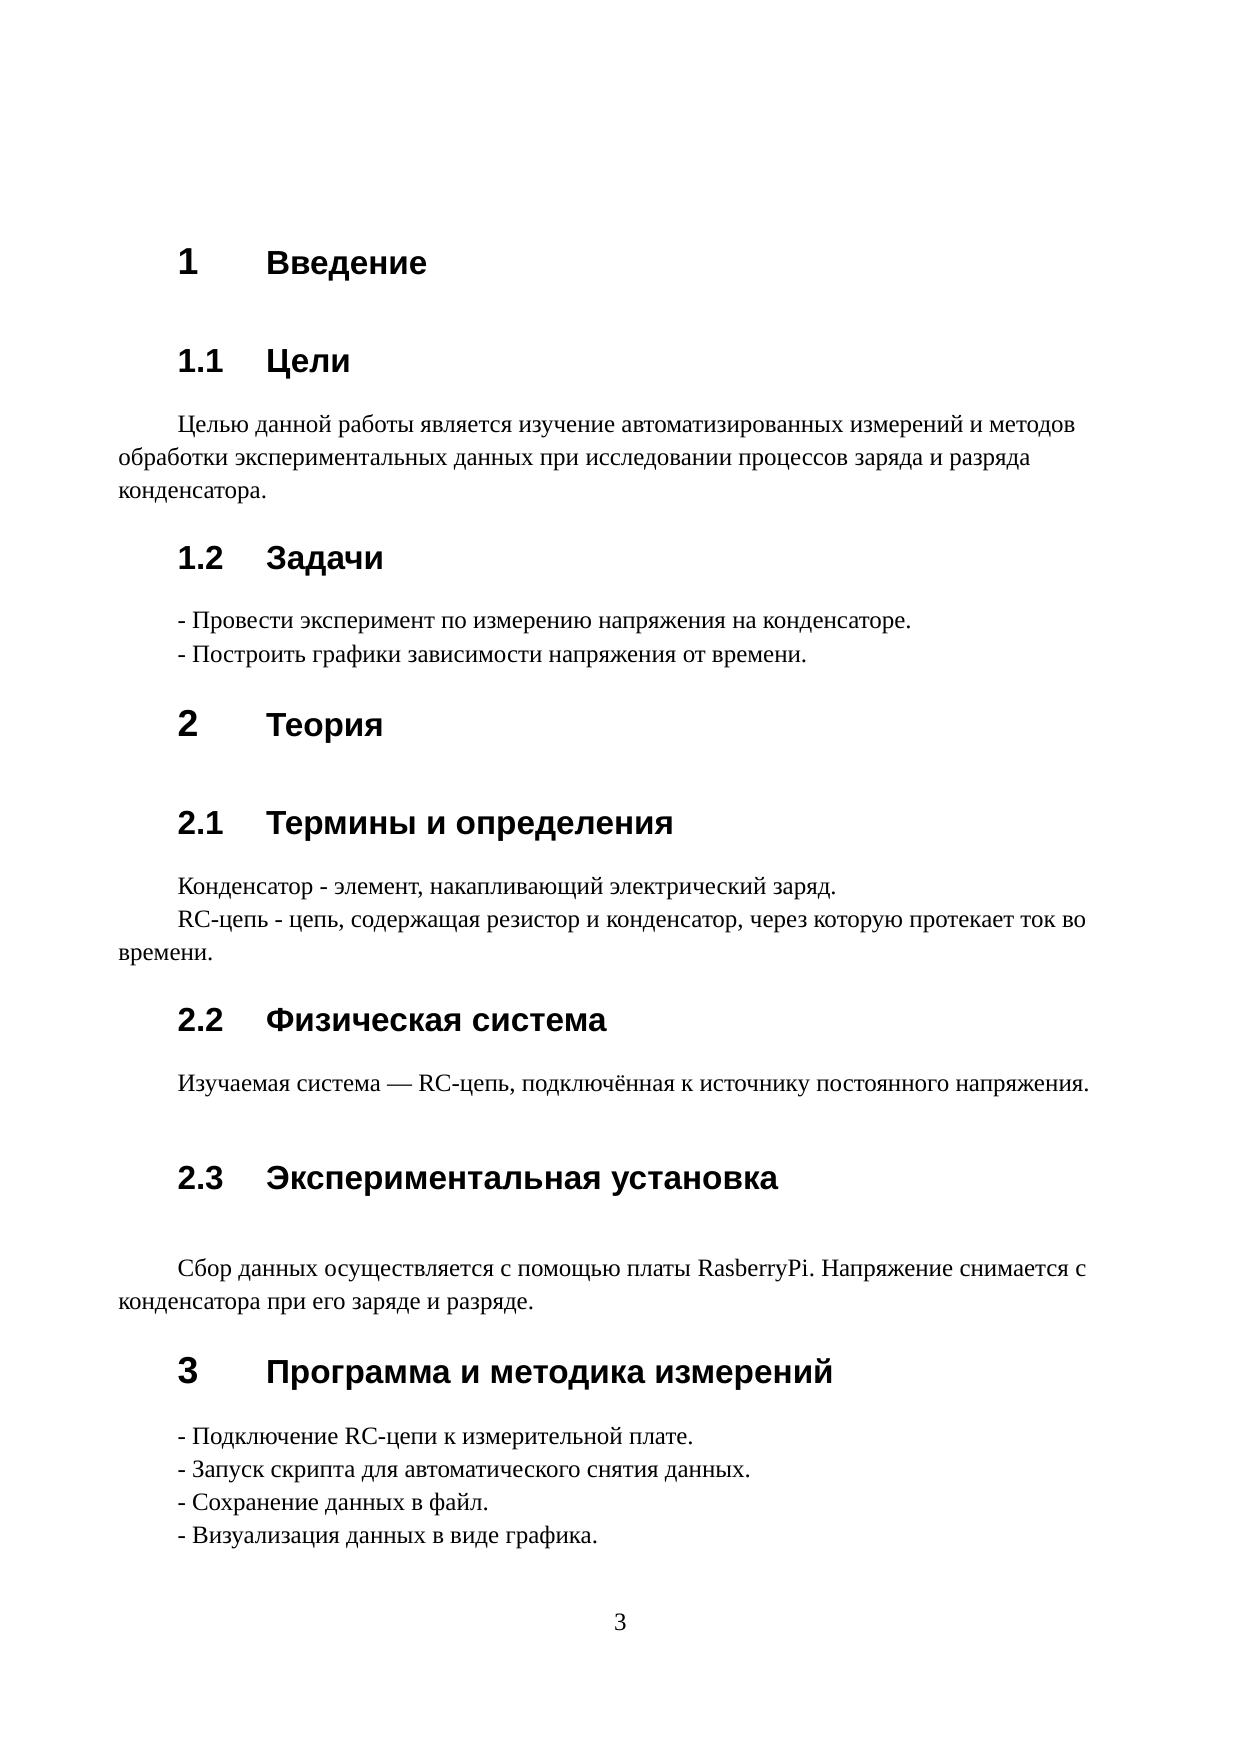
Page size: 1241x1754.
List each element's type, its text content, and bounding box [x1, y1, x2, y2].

text - Визуализация данных в виде графика. [118, 1520, 1122, 1549]
text - Построить графики зависимости напряжения от времени. [118, 639, 1122, 667]
subtitle Цели [118, 341, 1122, 380]
subtitle Экспериментальная установка [118, 1158, 1122, 1196]
subtitle Теория [118, 701, 1122, 744]
subtitle Физическая система [118, 1000, 1122, 1038]
text Целью данной работы является изучение автоматизированных измерений и методов обработки экспериментальных данных при исследовании процессов заряда и разряда конденсатора. [118, 409, 1122, 504]
subtitle Термины и определения [118, 803, 1122, 842]
text - Подключение RC-цепи к измерительной плате. [118, 1421, 1122, 1450]
text - Провести эксперимент по измерению напряжения на конденсаторе. [118, 606, 1122, 634]
subtitle Введение [118, 239, 1122, 282]
text Конденсатор - элемент, накапливающий электрический заряд. [118, 871, 1122, 900]
text - Сохранение данных в файл. [118, 1487, 1122, 1516]
text RC-цепь - цепь, содержащая резистор и конденсатор, через которую протекает ток во времени. [118, 904, 1122, 966]
text - Запуск скрипта для автоматического снятия данных. [118, 1454, 1122, 1483]
subtitle Программа и методика измерений [118, 1349, 1122, 1392]
text Изучаемая система — RC-цепь, подключённая к источнику постоянного напряжения. [118, 1068, 1122, 1096]
subtitle Задачи [118, 538, 1122, 576]
text Сбор данных осуществляется с помощью платы RasberryPi. Напряжение снимается с конденсатора при его заряде и разряде. [118, 1253, 1122, 1315]
